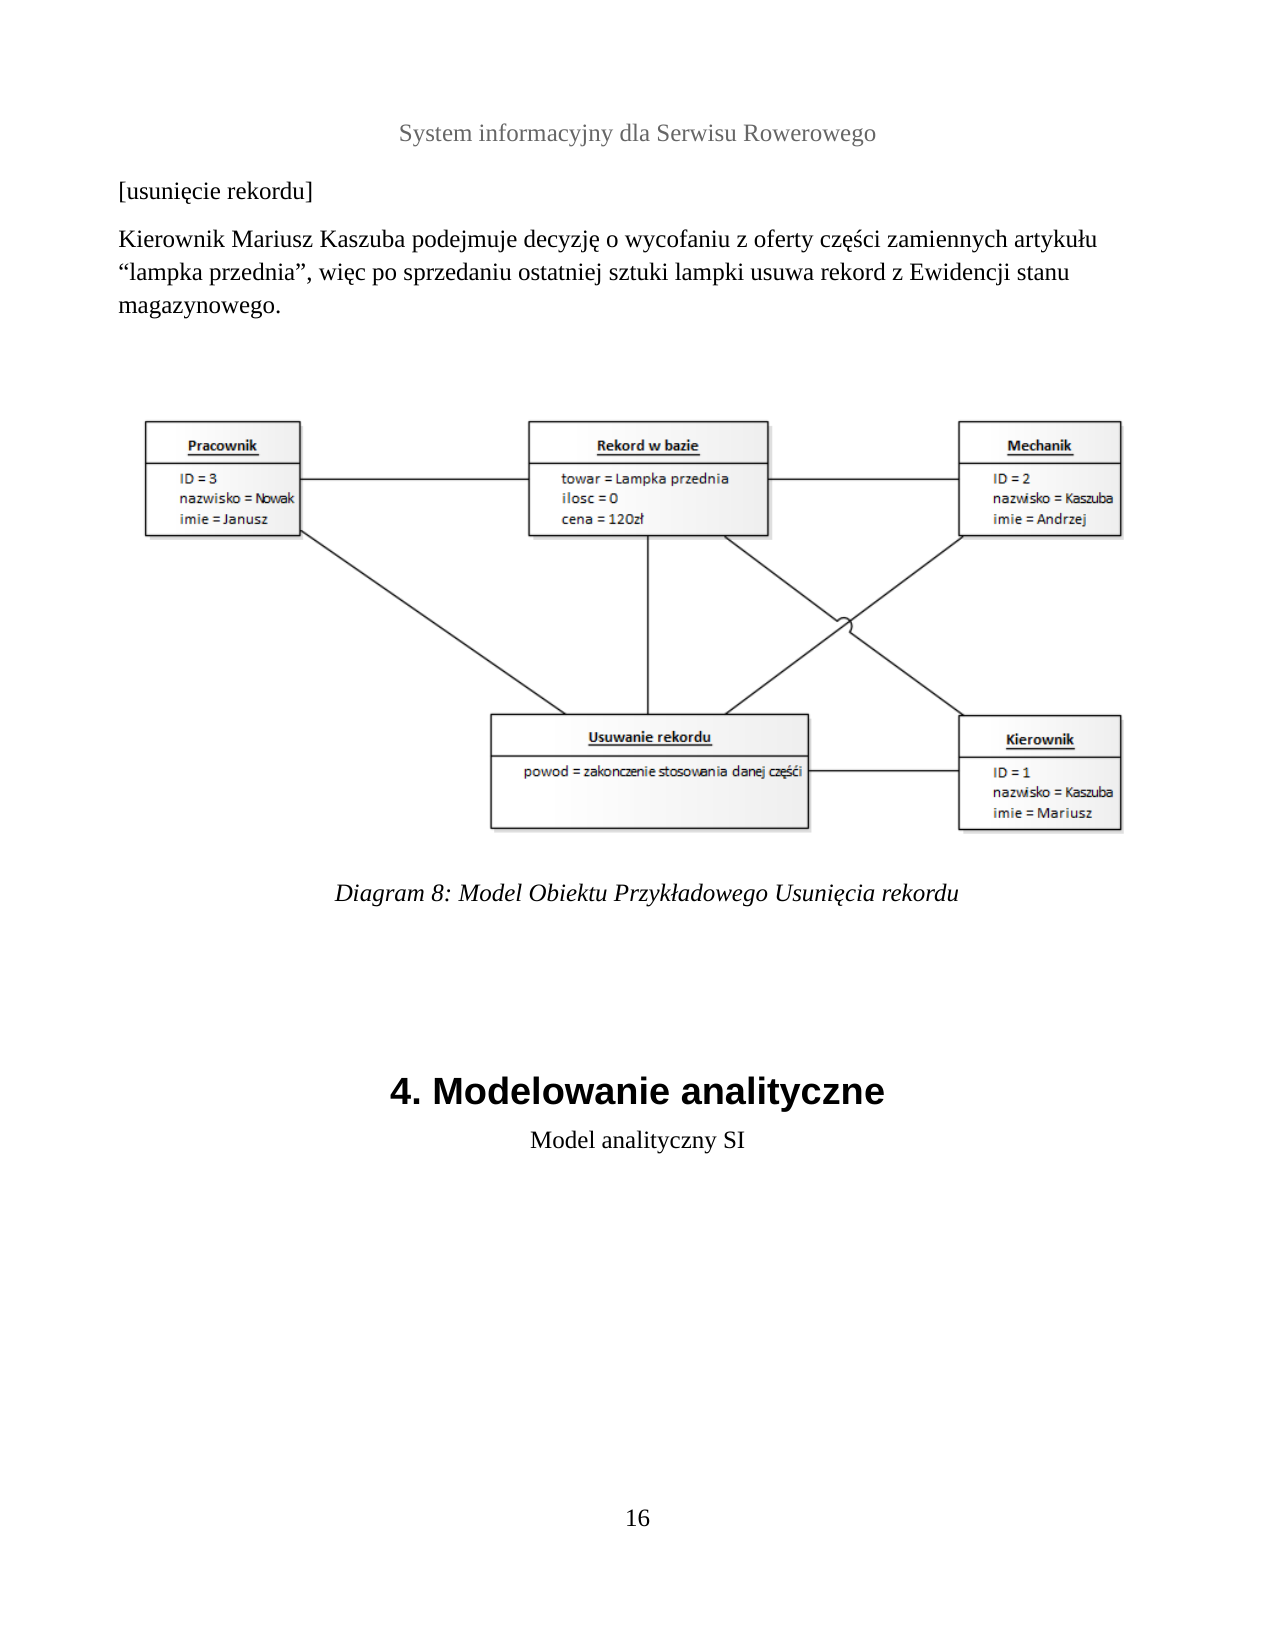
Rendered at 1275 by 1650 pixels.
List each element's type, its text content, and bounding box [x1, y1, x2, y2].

text [usunięcie rekordu] [118, 176, 1157, 205]
picture [128, 371, 1168, 878]
subtitle 4. Modelowanie analityczne [118, 1069, 1157, 1112]
text [128, 359, 1167, 371]
text Model analityczny SI [118, 1125, 1157, 1154]
text Diagram 8: Model Obiektu Przykładowego Usunięcia rekordu [128, 878, 1167, 906]
text Kierownik Mariusz Kaszuba podejmuje decyzję o wycofaniu z oferty części zamiennych artykułu “lampka przednia”, więc po sprzedaniu ostatniej sztuki lampki usuwa rekord z Ewidencji stanu magazynowego. [118, 224, 1157, 319]
